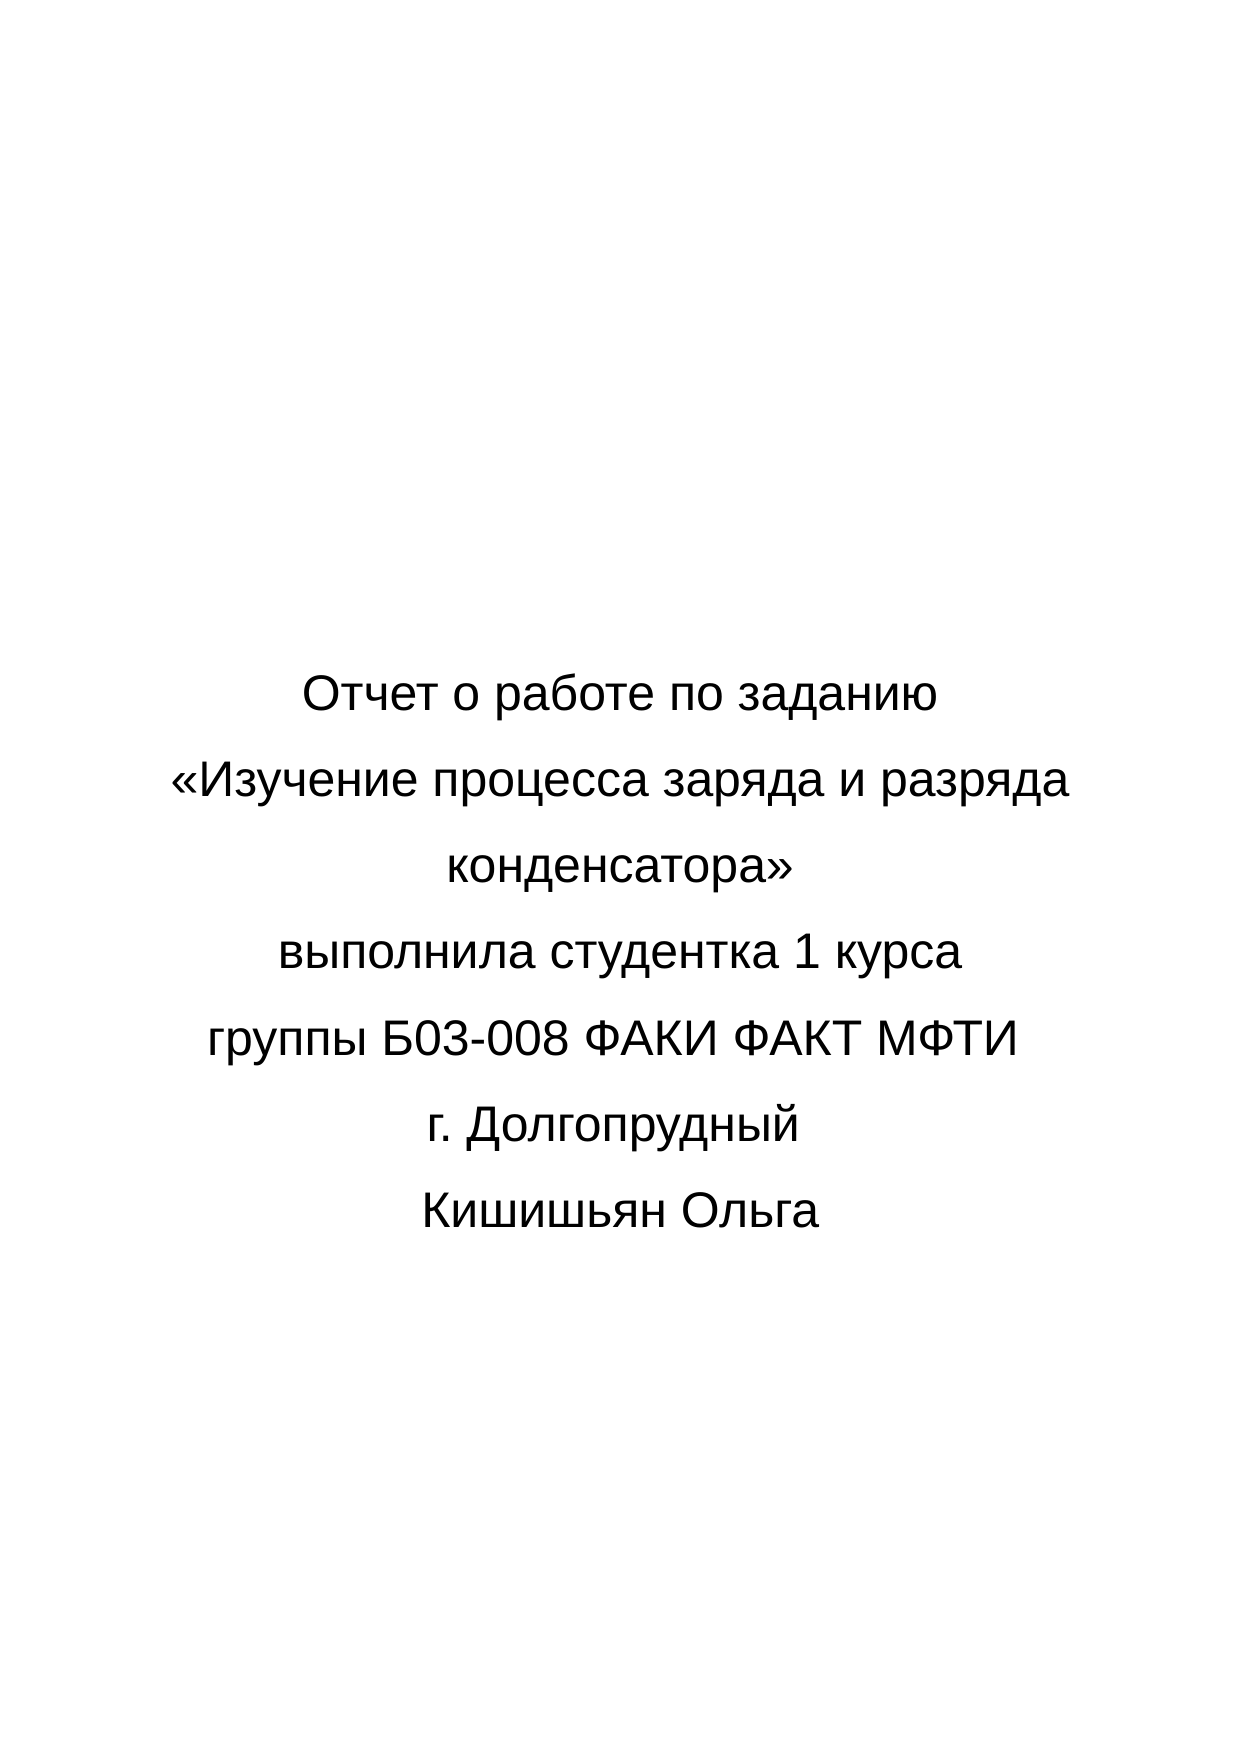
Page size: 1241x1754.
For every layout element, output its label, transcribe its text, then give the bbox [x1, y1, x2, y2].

text Отчет о работе по заданию [118, 663, 1122, 721]
text группы Б03-008 ФАКИ ФАКТ МФТИ [118, 1008, 1122, 1066]
text г. Долгопрудный [118, 1094, 1122, 1152]
text «Изучение процесса заряда и разряда [118, 749, 1122, 807]
text конденсатора» выполнила студентка 1 курса [118, 836, 1122, 979]
text Кишишьян Ольга [118, 1181, 1122, 1238]
